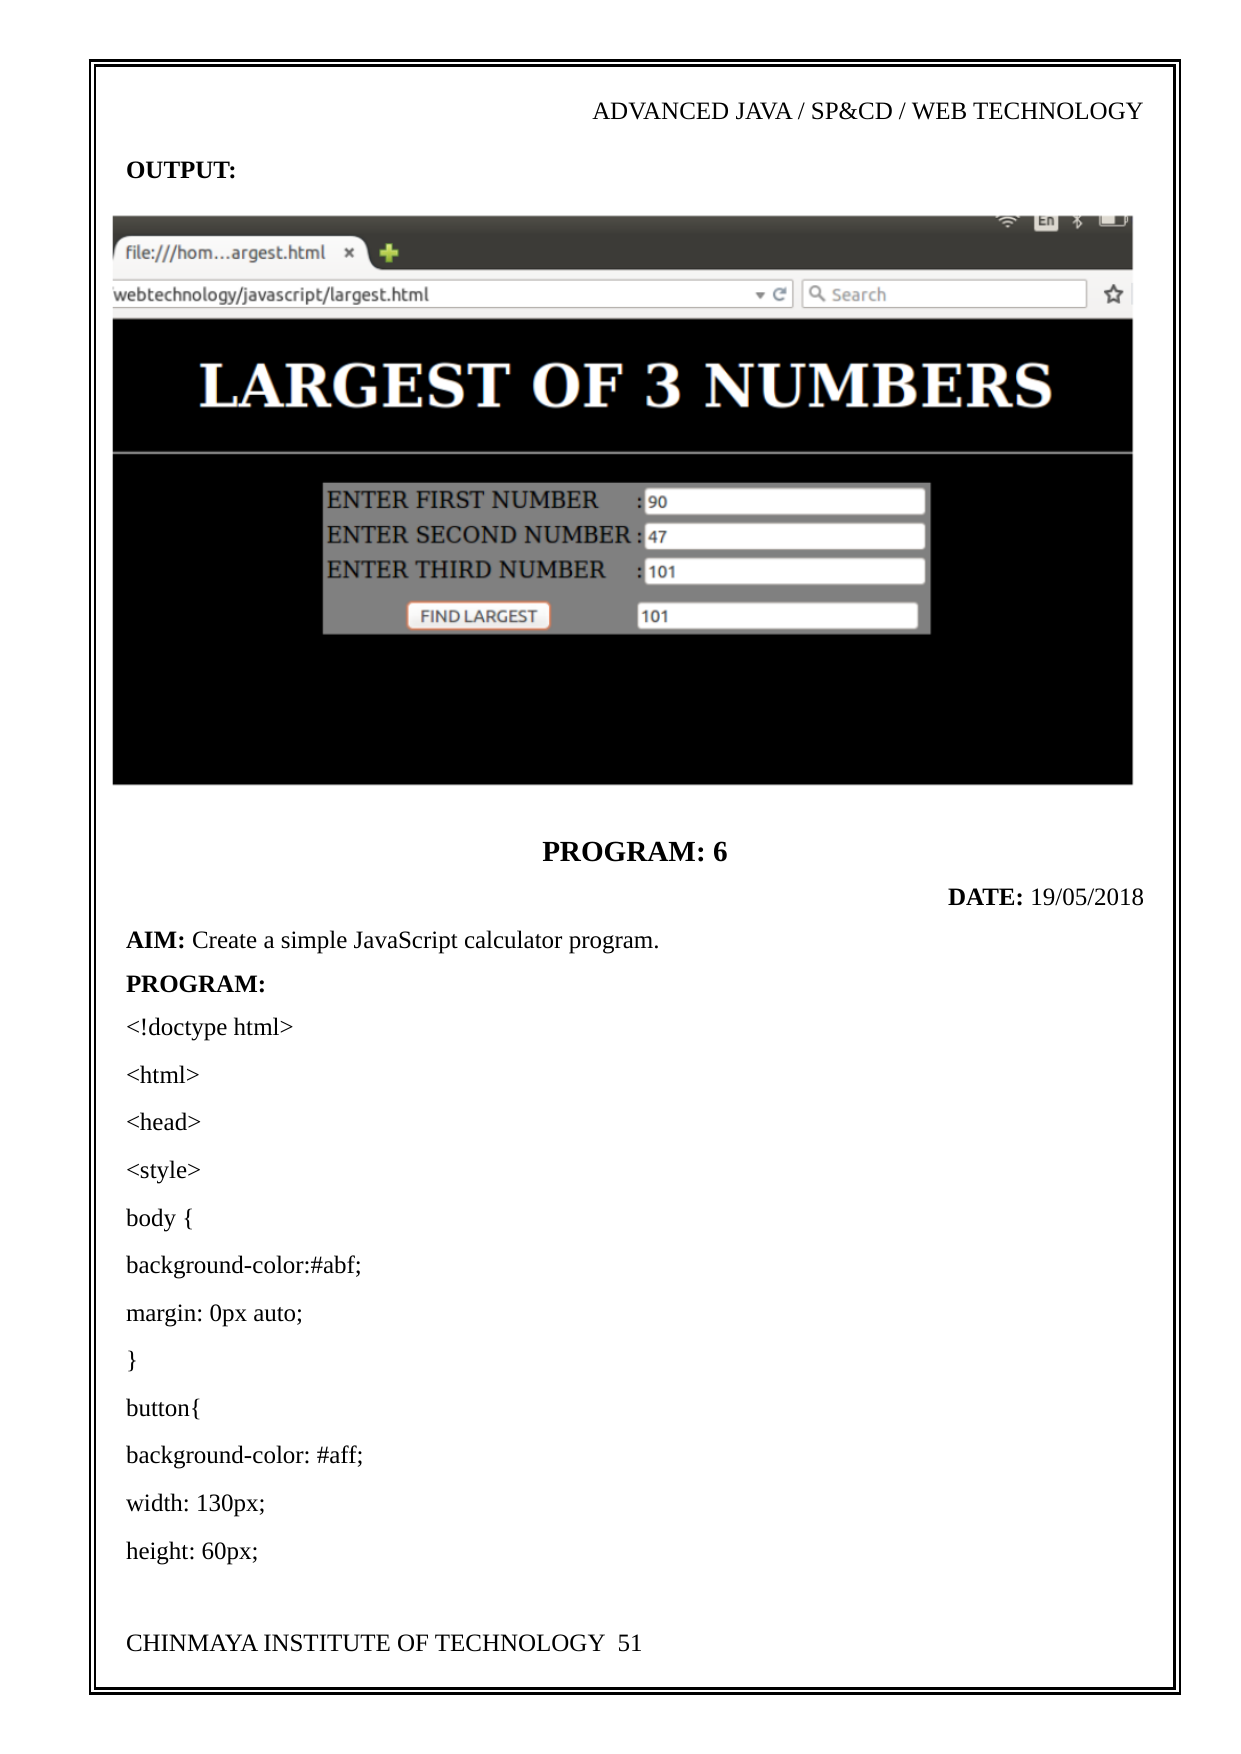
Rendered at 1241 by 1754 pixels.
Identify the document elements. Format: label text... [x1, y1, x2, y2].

text } [126, 1345, 1144, 1374]
text AIM: Create a simple JavaScript calculator program. [126, 926, 1144, 954]
text <html> [126, 1060, 1144, 1088]
text <!doctype html> [126, 1012, 1144, 1041]
text button{ [126, 1393, 1144, 1422]
text body { [126, 1203, 1144, 1231]
text OUTPUT: [126, 155, 1144, 184]
text <style> [126, 1155, 1144, 1184]
text DATE: 19/05/2018 [126, 882, 1144, 911]
text background-color: #aff; [126, 1441, 1144, 1469]
text PROGRAM: [126, 969, 1144, 998]
text background-color:#abf; [126, 1250, 1144, 1279]
text <head> [126, 1107, 1144, 1136]
text margin: 0px auto; [126, 1298, 1144, 1327]
text height: 60px; [126, 1536, 1144, 1564]
picture [112, 210, 1135, 791]
text PROGRAM: 6 [126, 834, 1144, 868]
text width: 130px; [126, 1488, 1144, 1517]
